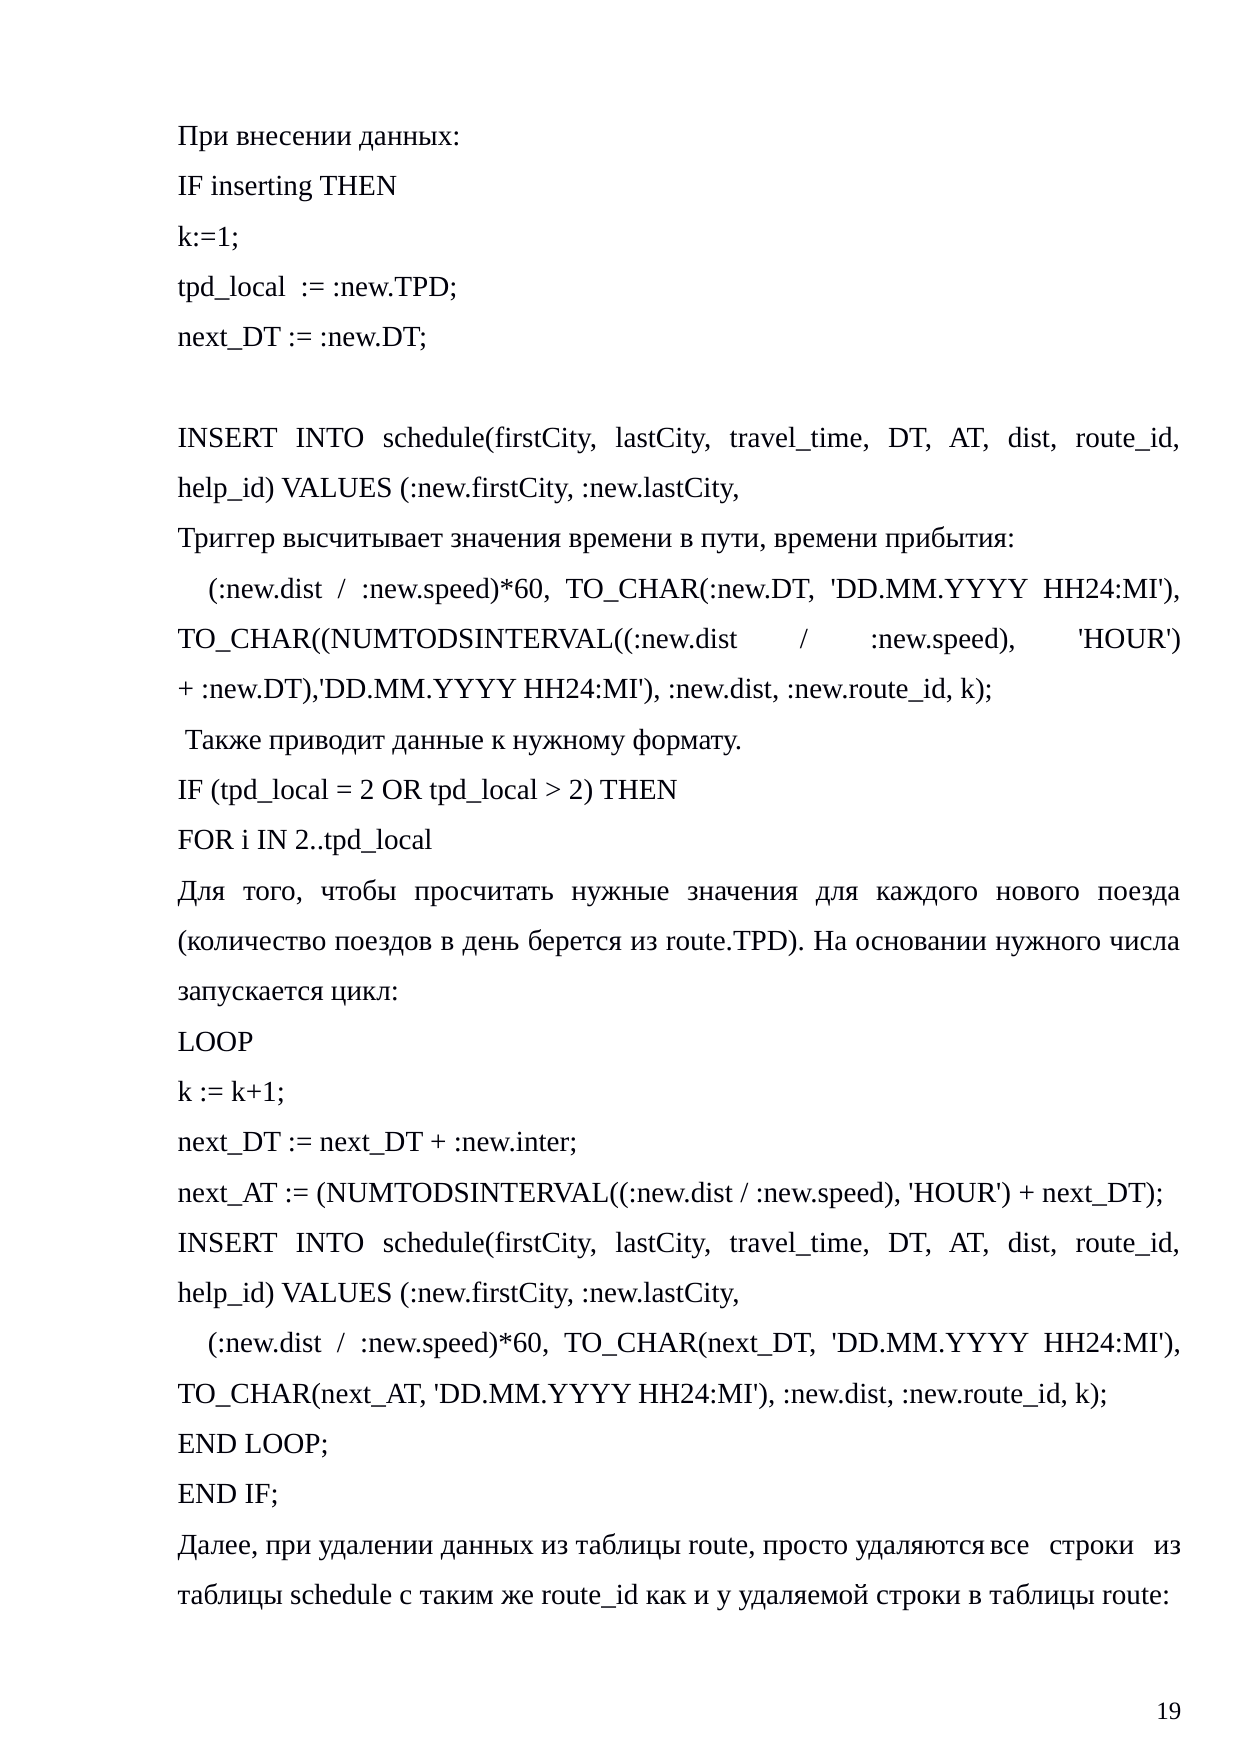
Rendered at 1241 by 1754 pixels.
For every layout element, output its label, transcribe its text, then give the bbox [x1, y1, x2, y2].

text next_DT := next_DT + :new.inter; [177, 1124, 1181, 1158]
text Для того, чтобы просчитать нужные значения для каждого нового поезда (количество поездов в день берется из route.TPD). На основании нужного числа запускается цикл: [177, 873, 1181, 1007]
text END LOOP; [177, 1426, 1181, 1460]
text INSERT INTO schedule(firstCity, lastCity, travel_time, DT, AT, dist, route_id, help_id) VALUES (:new.firstCity, :new.lastCity, [177, 420, 1181, 504]
text Далее, при удалении данных из таблицы route, просто удаляются все строки из таблицы schedule с таким же route_id как и у удаляемой строки в таблицы route: [177, 1527, 1181, 1611]
text next_AT := (NUMTODSINTERVAL((:new.dist / :new.speed), 'HOUR') + next_DT); [177, 1175, 1181, 1208]
text INSERT INTO schedule(firstCity, lastCity, travel_time, DT, AT, dist, route_id, help_id) VALUES (:new.firstCity, :new.lastCity, [177, 1225, 1181, 1309]
text Также приводит данные к нужному формату. [177, 722, 1181, 755]
text tpd_local := :new.TPD; [177, 269, 1181, 303]
text k := k+1; [177, 1074, 1181, 1108]
text k:=1; [177, 219, 1181, 252]
text FOR i IN 2..tpd_local [177, 822, 1181, 856]
text IF (tpd_local = 2 OR tpd_local > 2) THEN [177, 772, 1181, 806]
text END IF; [177, 1477, 1181, 1510]
text (:new.dist / :new.speed)*60, TO_CHAR(next_DT, 'DD.MM.YYYY HH24:MI'), TO_CHAR(next_AT, 'DD.MM.YYYY HH24:MI'), :new.dist, :new.route_id, k); [177, 1326, 1181, 1409]
text Триггер высчитывает значения времени в пути, времени прибытия: [177, 521, 1181, 554]
text next_DT := :new.DT; [177, 319, 1181, 353]
text IF inserting THEN [177, 168, 1181, 202]
text LOOP [177, 1024, 1181, 1057]
text (:new.dist / :new.speed)*60, TO_CHAR(:new.DT, 'DD.MM.YYYY HH24:MI'), TO_CHAR((NUMTODSINTERVAL((:new.dist / :new.speed), 'HOUR') + :new.DT),'DD.MM.YYYY HH24:MI'), :new.dist, :new.route_id, k); [177, 571, 1181, 705]
text При внесении данных: [177, 118, 1181, 152]
